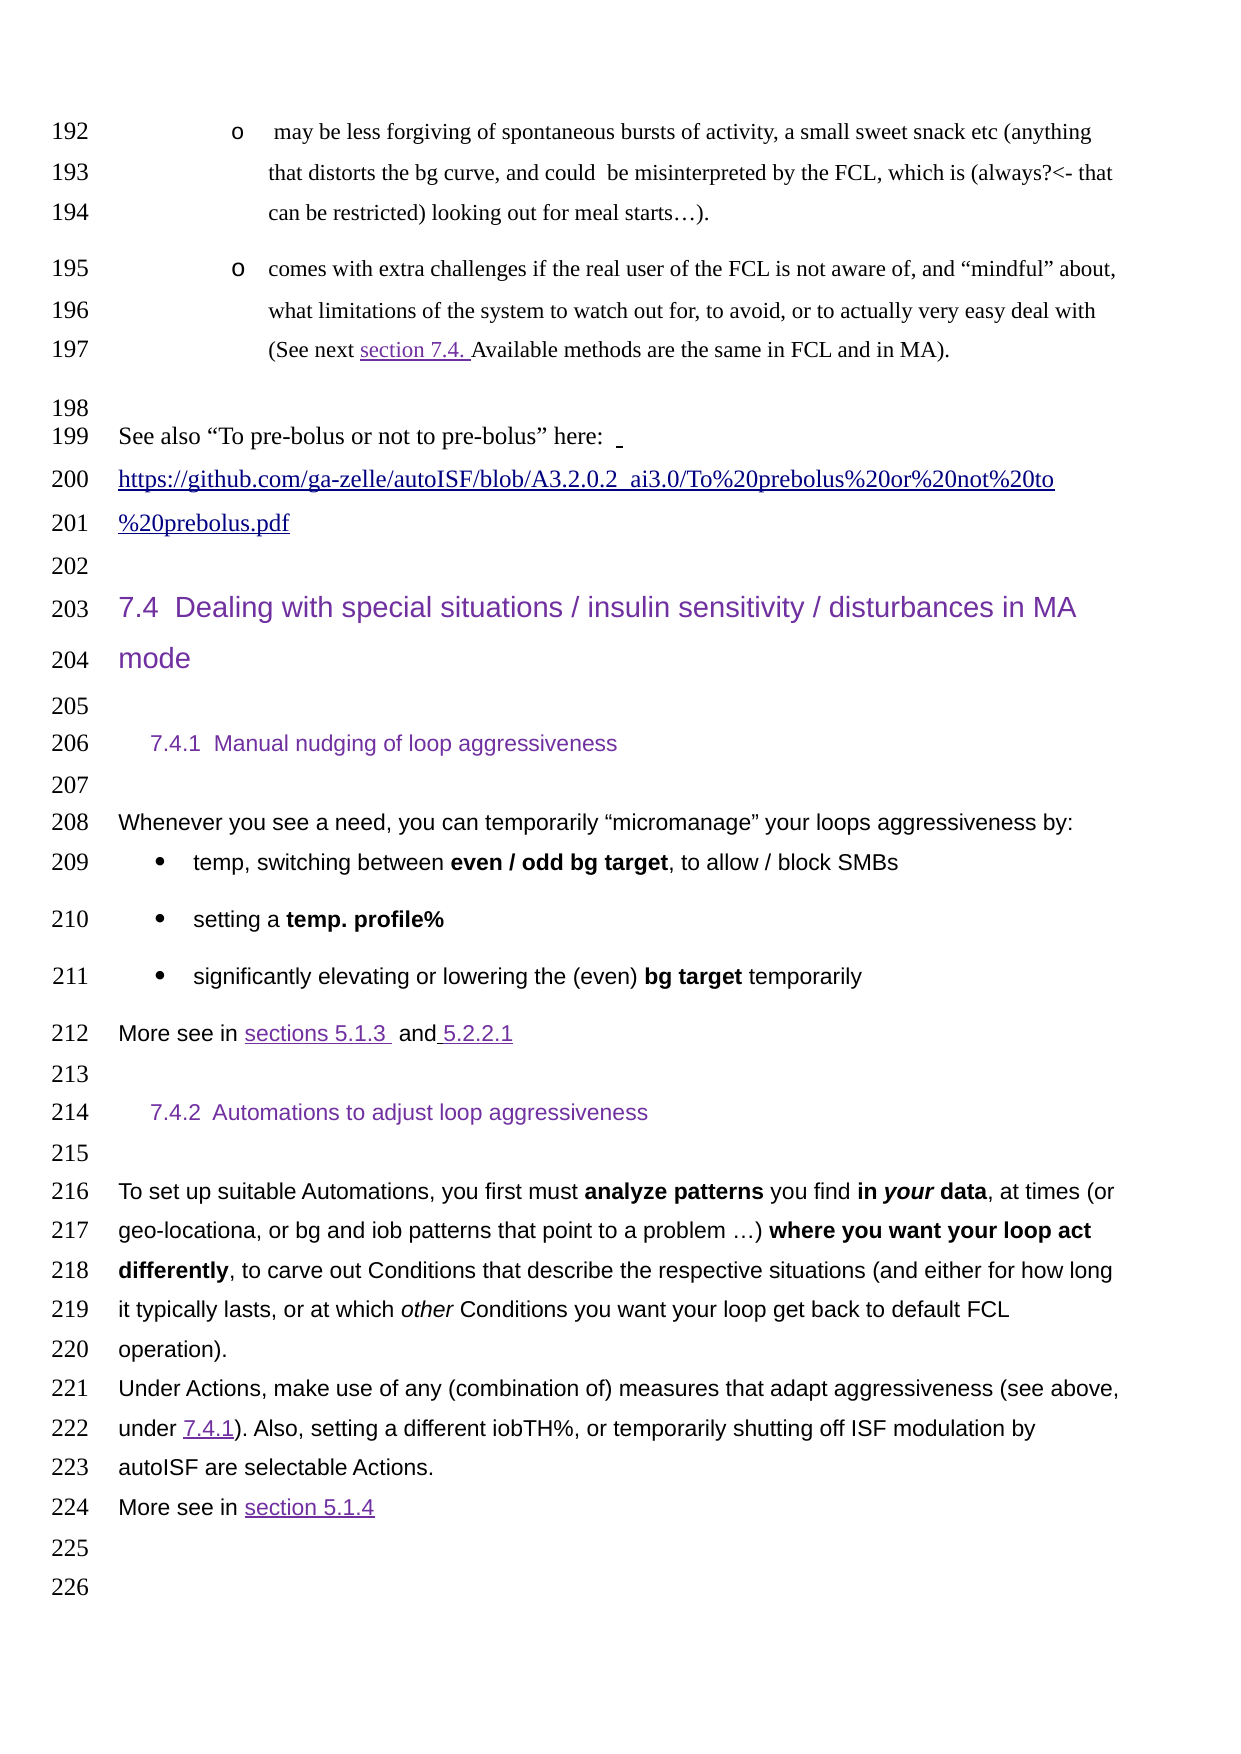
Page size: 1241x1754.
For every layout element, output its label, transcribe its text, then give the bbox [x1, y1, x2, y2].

text Under Actions, make use of any (combination of) measures that adapt aggressiveness (see above, under 7.4.1). Also, setting a different iobTH%, or temporarily shutting off ISF modulation by autoISF are selectable Actions. [118, 1375, 1122, 1480]
text More see in section 5.1.4 [118, 1493, 1122, 1520]
text More see in sections 5.1.3 and 5.2.2.1 [118, 1020, 1122, 1046]
list setting a temp. profile% [156, 906, 1122, 933]
text To set up suitable Automations, you first must analyze patterns you find in your data, at times (or geo-locationa, or bg and iob patterns that point to a problem …) where you want your loop act differently, to carve out Conditions that describe the respective situations (and either for how long it typically lasts, or at which other Conditions you want your loop get back to default FCL operation). [118, 1178, 1122, 1362]
text 7.4.2 Automations to adjust loop aggressiveness [118, 1099, 1122, 1125]
list temp, switching between even / odd bg target, to allow / block SMBs [156, 849, 1122, 876]
list significantly elevating or lowering the (even) bg target temporarily [156, 963, 1122, 990]
text 7.4 Dealing with special situations / insulin sensitivity / disturbances in MA mode [118, 590, 1122, 674]
list comes with extra challenges if the real user of the FCL is not aware of, and “mindful” about, what limitations of the system to watch out for, to avoid, or to actually very easy deal with (See next section 7.4. Available methods are the same in FCL and in MA). [231, 255, 1122, 363]
text See also “To pre-bolus or not to pre-bolus” here: https://github.com/ga-zelle/autoISF/blob/A3.2.0.2_ai3.0/To%20prebolus%20or%20not%20to%20prebolus.pdf [118, 421, 1122, 536]
list may be less forgiving of spontaneous bursts of activity, a small sweet snack etc (anything that distorts the bg curve, and could be misinterpreted by the FCL, which is (always?<- that can be restricted) looking out for meal starts…). [231, 118, 1122, 225]
text 7.4.1 Manual nudging of loop aggressiveness [118, 730, 1122, 757]
text Whenever you see a need, you can temporarily “micromanage” your loops aggressiveness by: [118, 809, 1122, 836]
